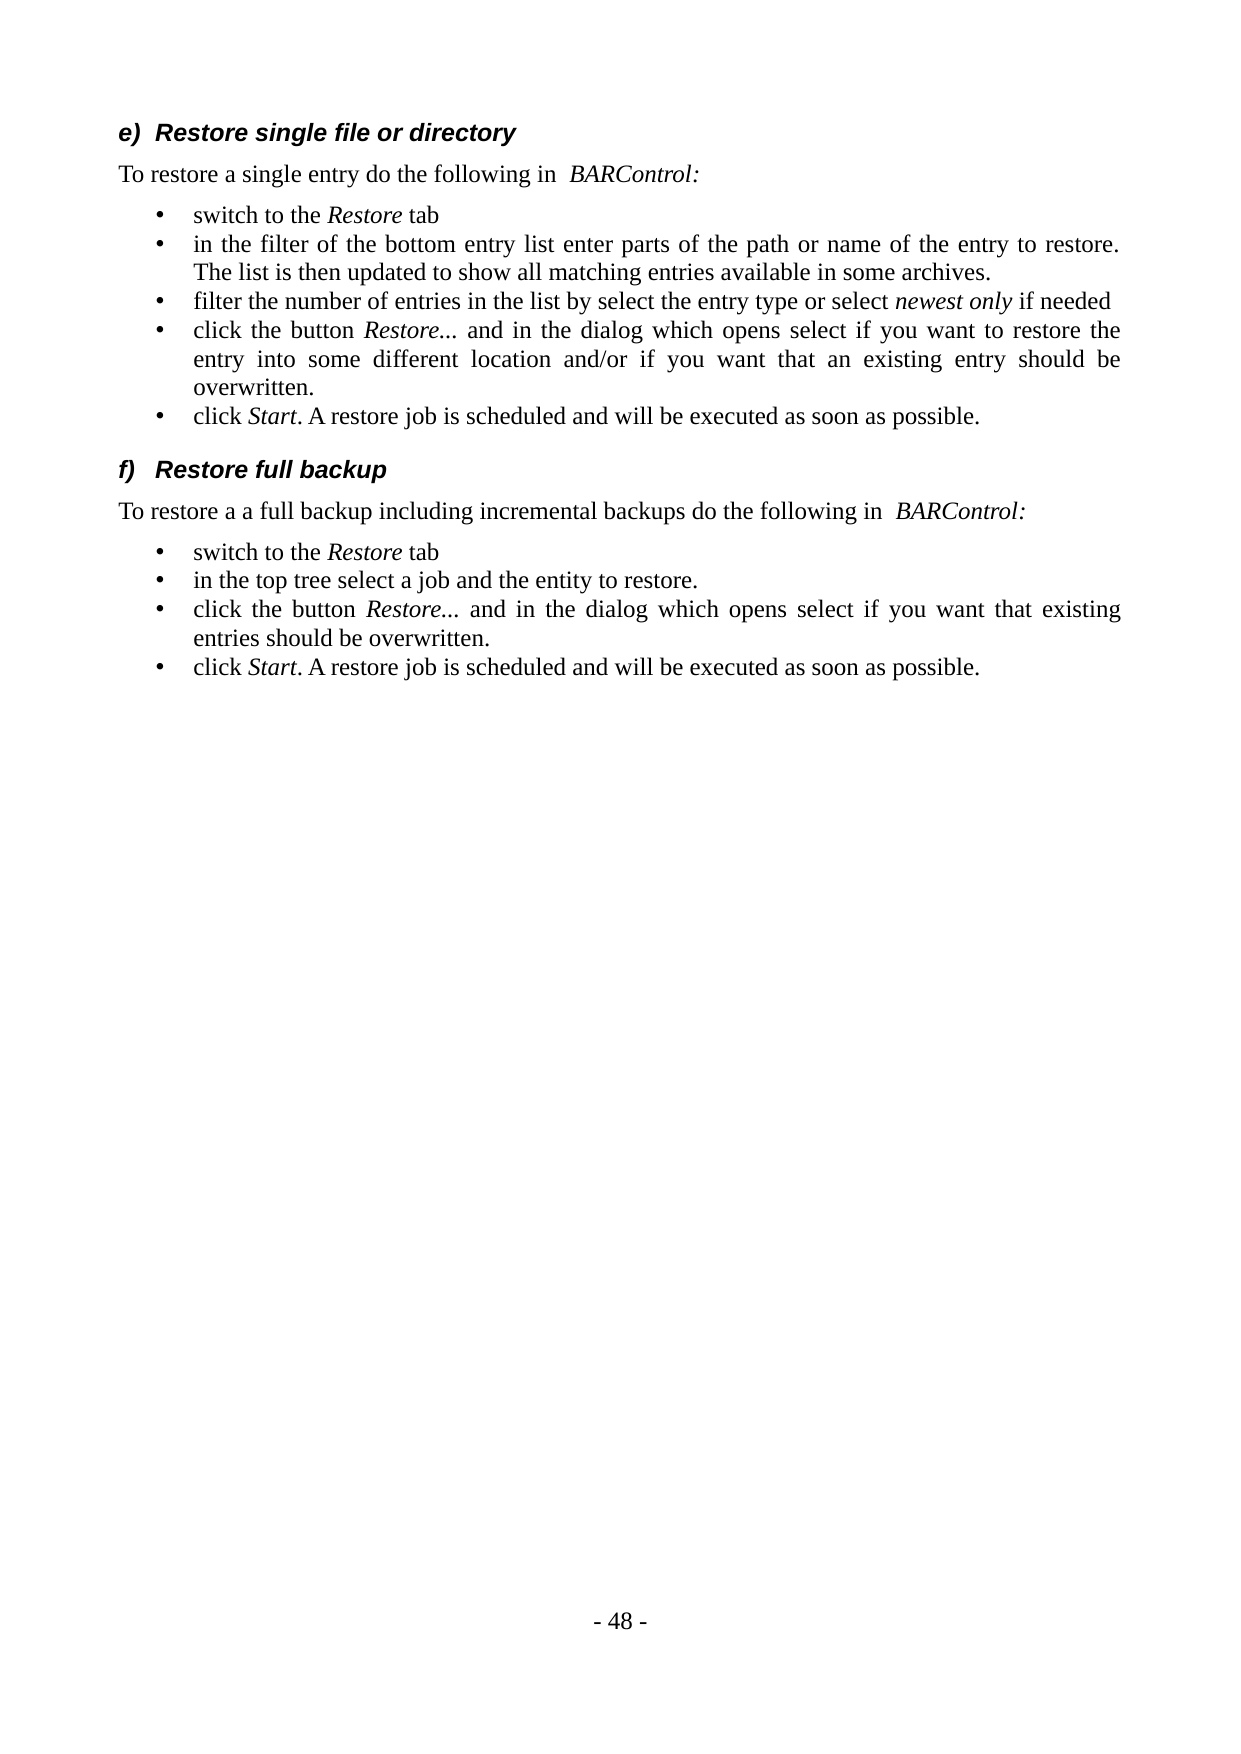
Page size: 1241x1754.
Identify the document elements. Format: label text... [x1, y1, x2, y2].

subtitle Restore single file or directory [118, 118, 1122, 147]
list click the button Restore... and in the dialog which opens select if you want to restore the entry into some different location and/or if you want that an existing entry should be overwritten. [156, 315, 1122, 401]
list click Start. A restore job is scheduled and will be executed as soon as possible. [156, 401, 1122, 430]
list switch to the Restore tab [156, 537, 1122, 565]
text To restore a single entry do the following in BARControl: [118, 159, 1122, 188]
list in the filter of the bottom entry list enter parts of the path or name of the entry to restore. The list is then updated to show all matching entries available in some archives. [156, 229, 1122, 286]
list switch to the Restore tab [156, 200, 1122, 229]
subtitle Restore full backup [118, 455, 1122, 484]
list filter the number of entries in the list by select the entry type or select newest only if needed [156, 286, 1122, 315]
text To restore a a full backup including incremental backups do the following in BARControl: [118, 496, 1122, 525]
list in the top tree select a job and the entity to restore. [156, 565, 1122, 594]
list click the button Restore... and in the dialog which opens select if you want that existing entries should be overwritten. [156, 594, 1122, 652]
list click Start. A restore job is scheduled and will be executed as soon as possible. [156, 652, 1122, 680]
